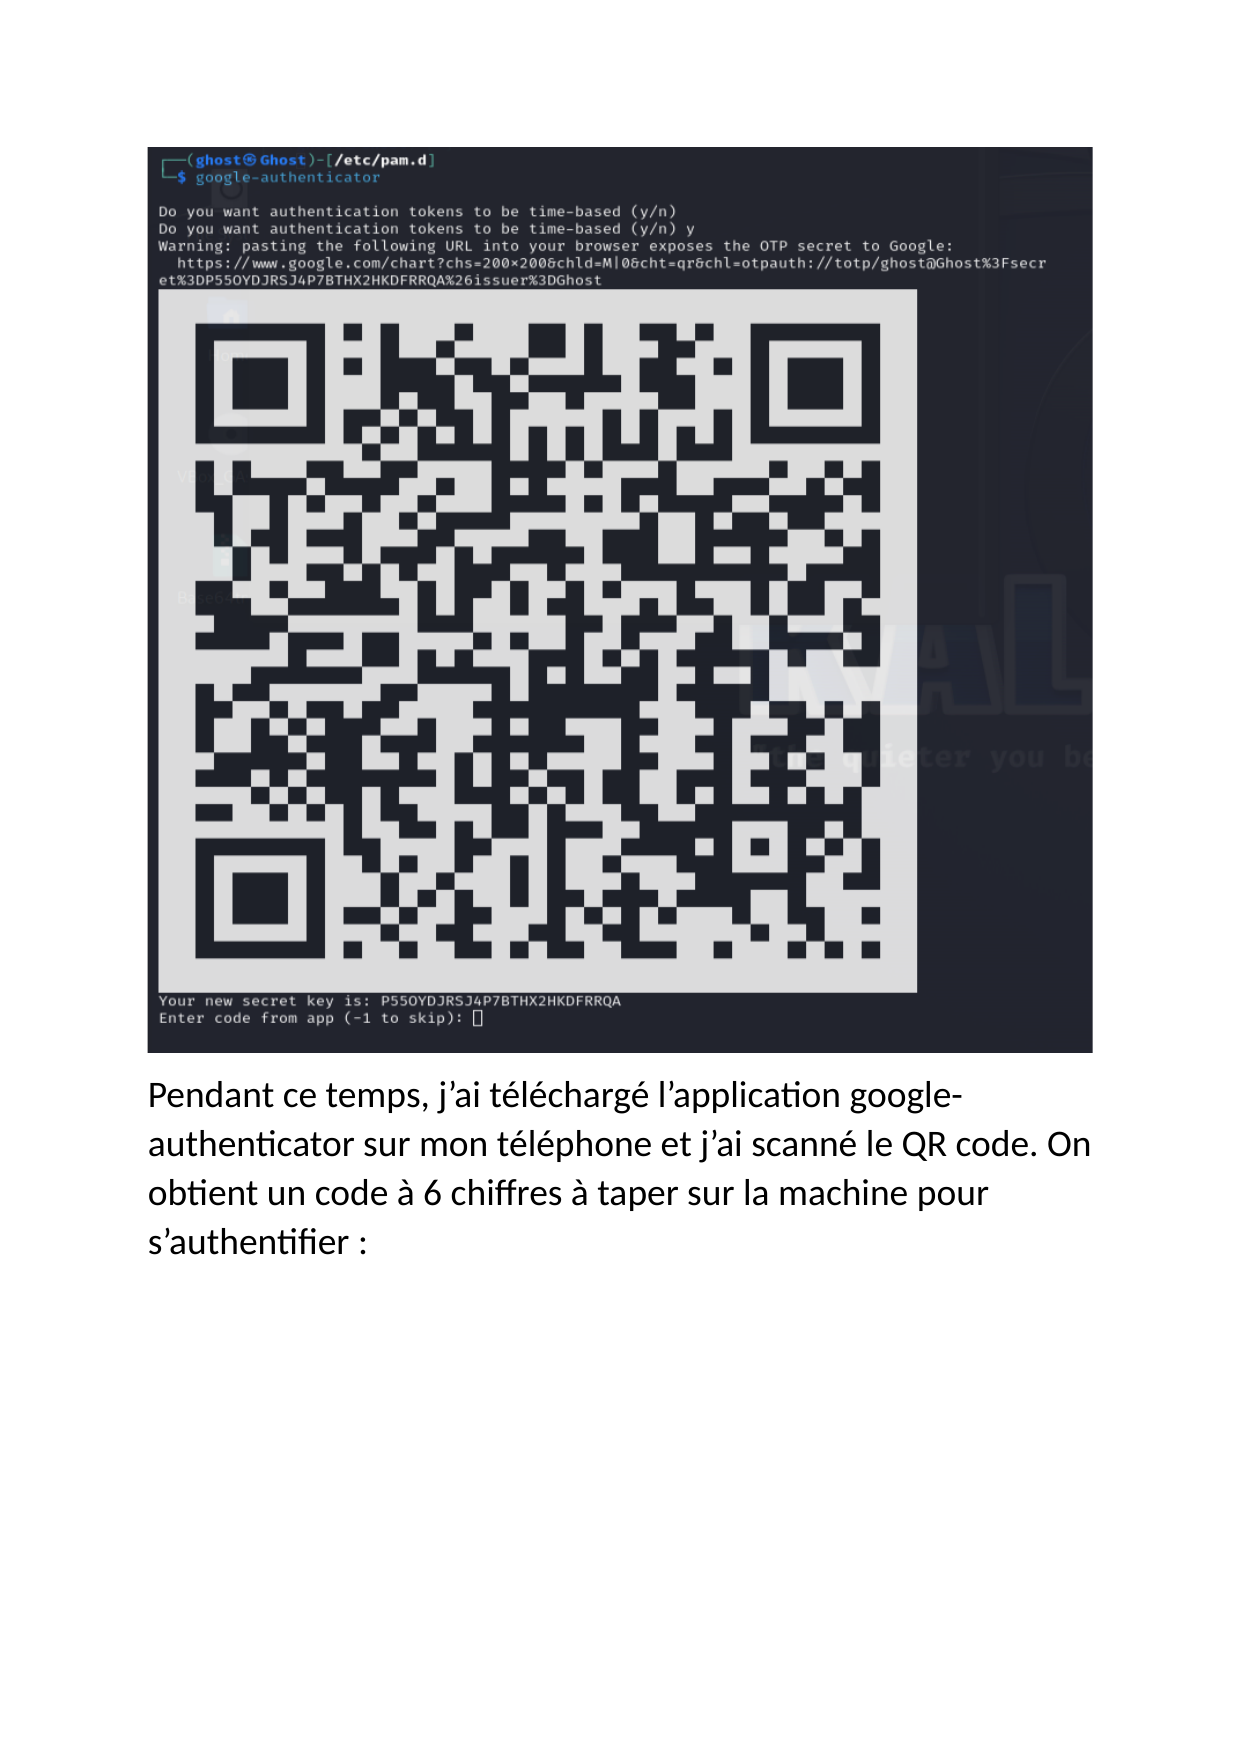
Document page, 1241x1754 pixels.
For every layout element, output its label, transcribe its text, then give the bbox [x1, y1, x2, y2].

text Pendant ce temps, j’ai téléchargé l’application google-authenticator sur mon téléphone et j’ai scanné le QR code. On obtient un code à 6 chiffres à taper sur la machine pour s’authentifier : [148, 1071, 1093, 1263]
